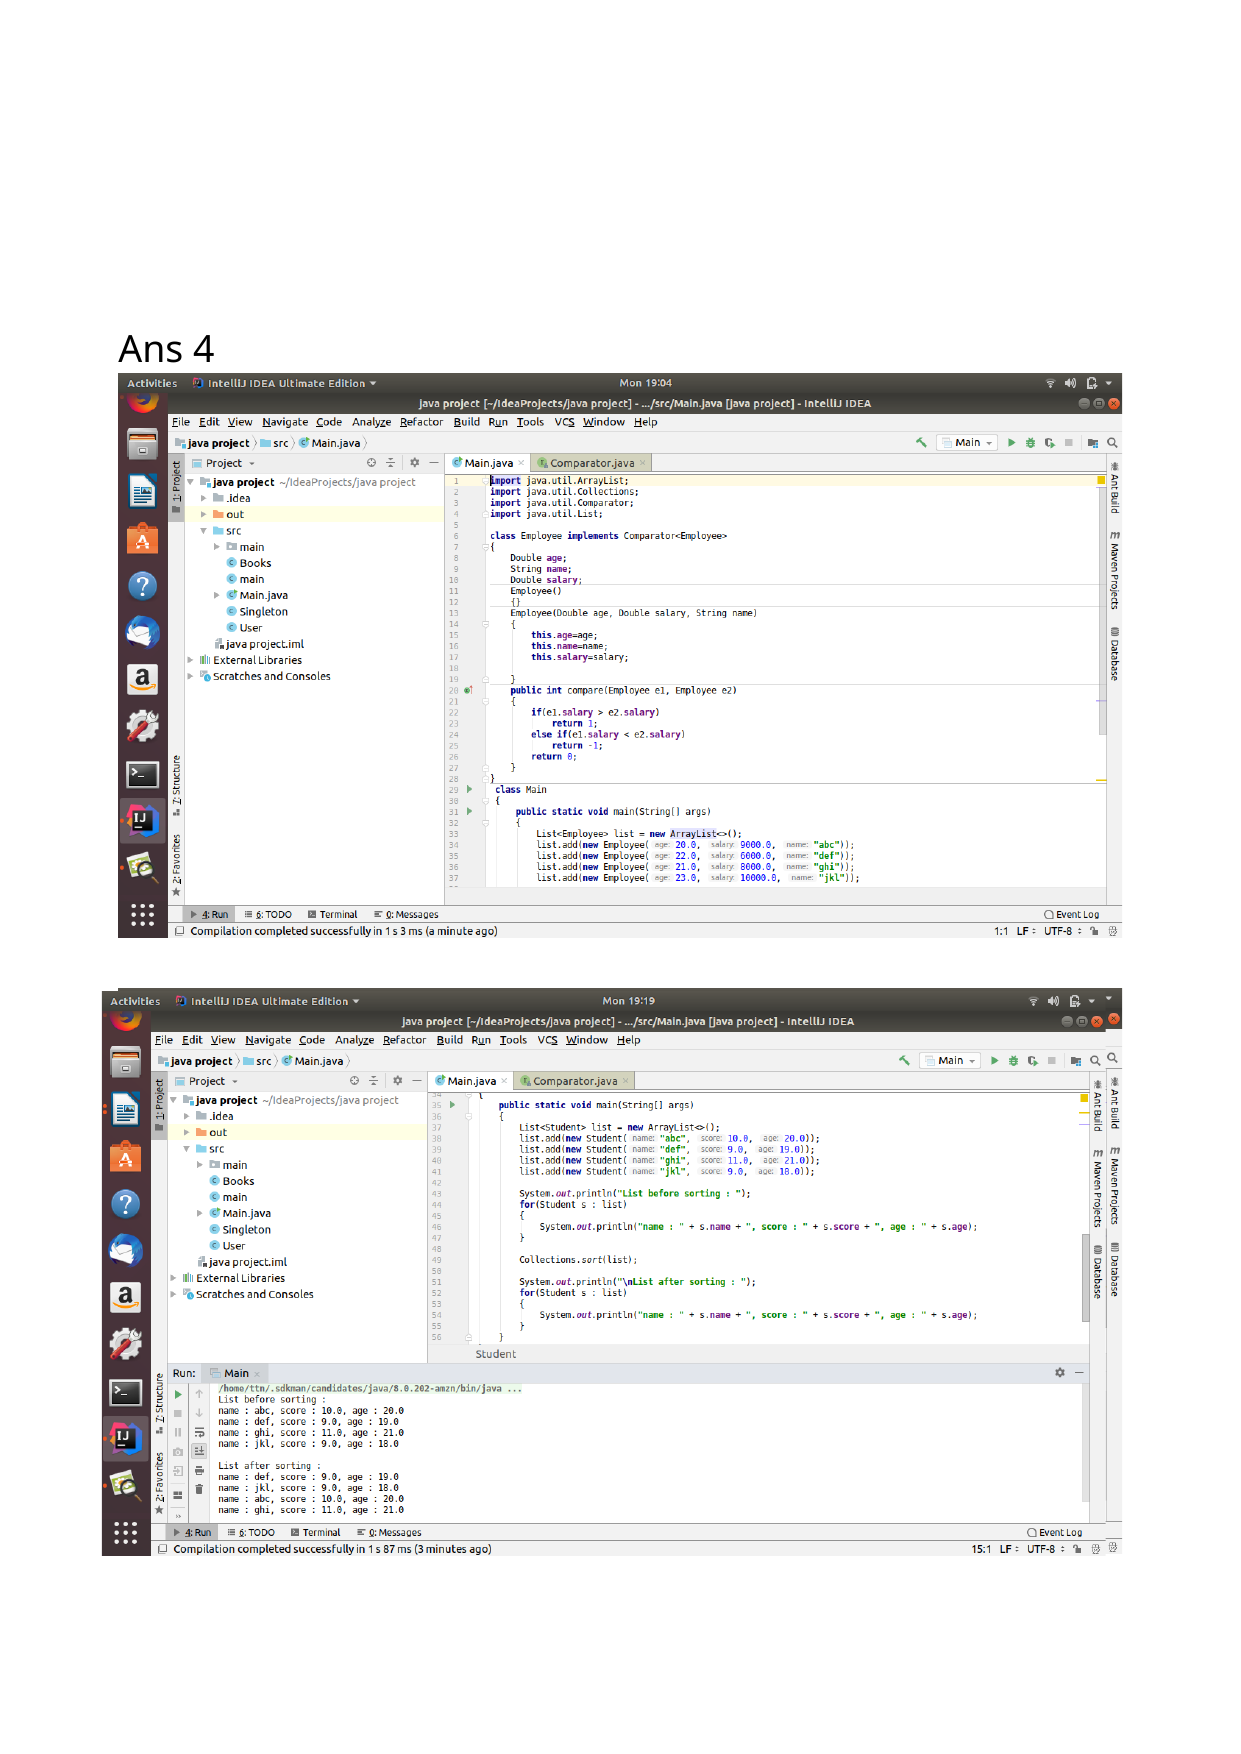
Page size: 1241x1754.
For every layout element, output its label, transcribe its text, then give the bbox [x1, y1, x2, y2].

picture [101, 988, 1123, 1556]
picture [118, 373, 1123, 938]
text Ans 4 [118, 322, 1122, 373]
